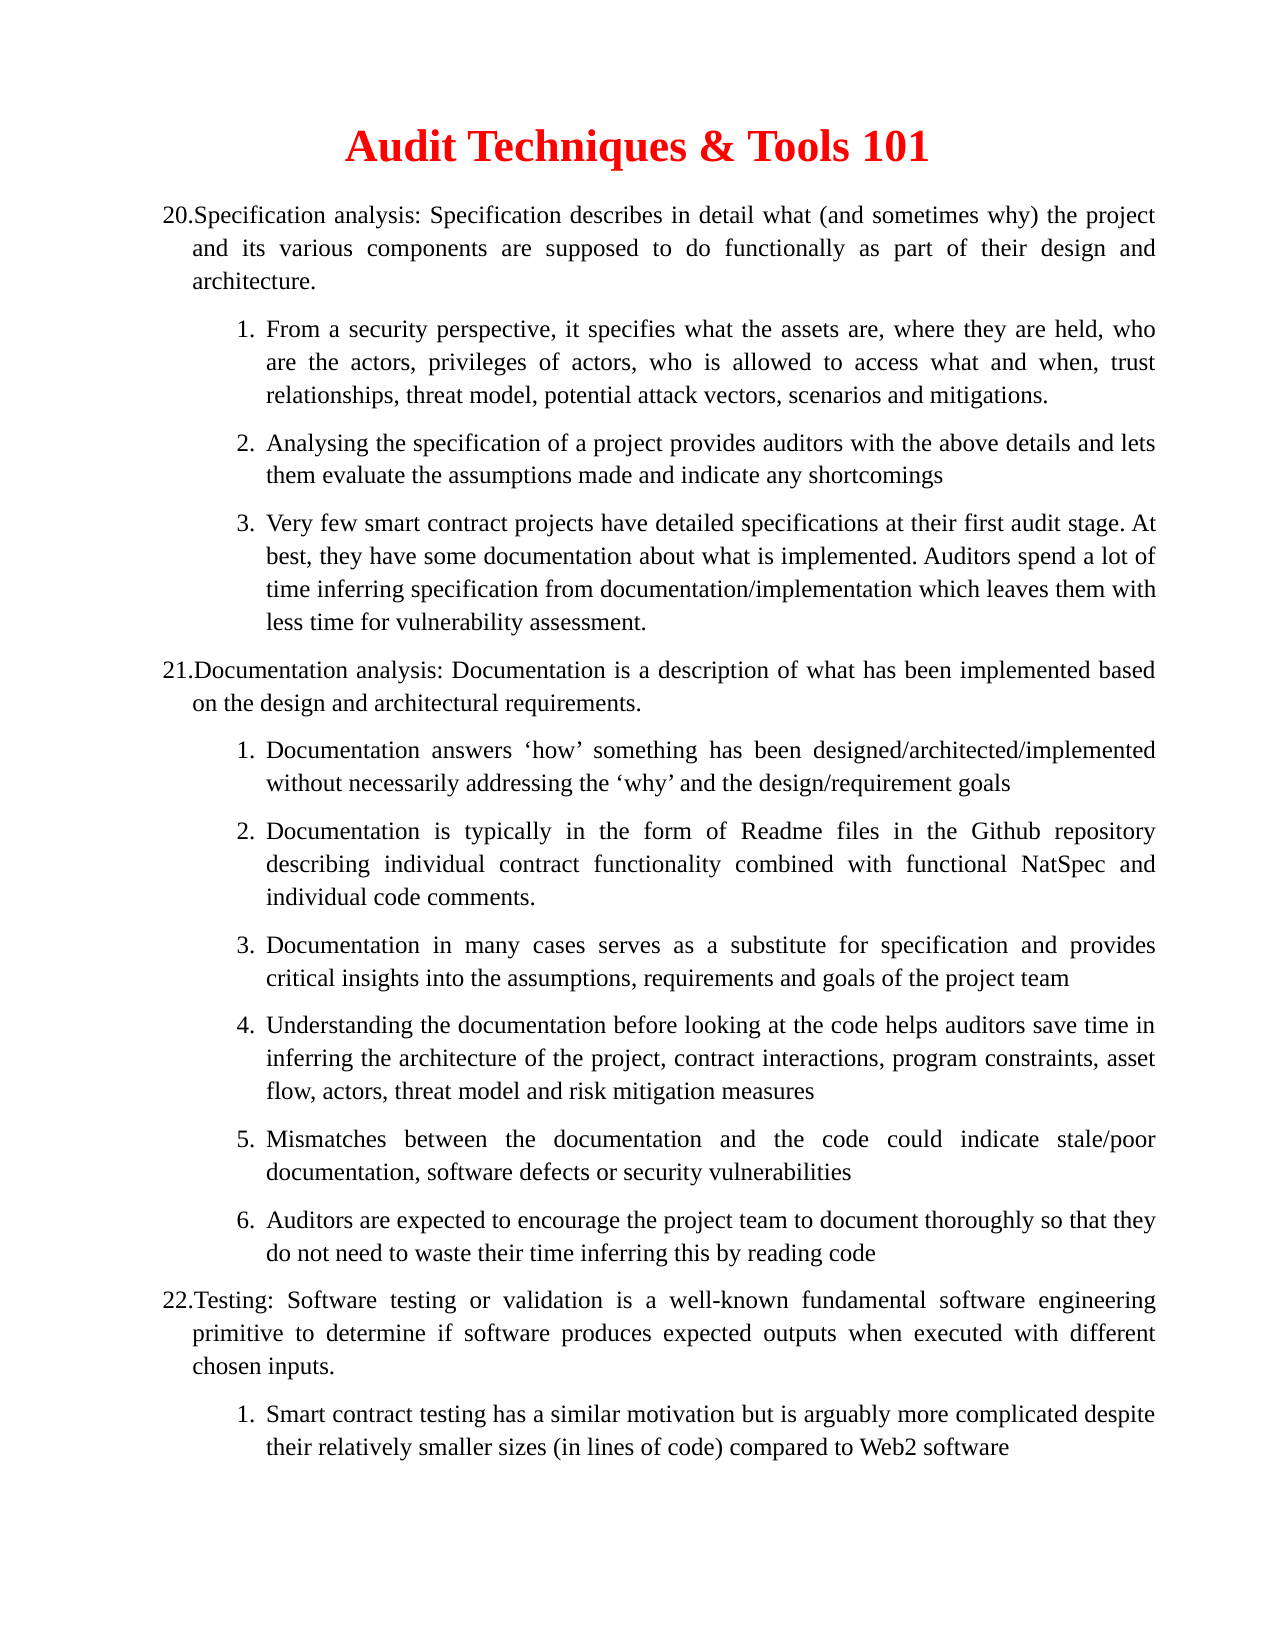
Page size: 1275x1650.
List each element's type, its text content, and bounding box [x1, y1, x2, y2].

list Analysing the specification of a project provides auditors with the above details and lets them evaluate the assumptions made and indicate any shortcomings [236, 428, 1157, 489]
list Documentation in many cases serves as a substitute for specification and provides critical insights into the assumptions, requirements and goals of the project team [236, 930, 1157, 992]
list Testing: Software testing or validation is a well-known fundamental software engineering primitive to determine if software produces expected outputs when executed with different chosen inputs. [162, 1285, 1157, 1380]
list Auditors are expected to encourage the project team to document thoroughly so that they do not need to waste their time inferring this by reading code [236, 1205, 1157, 1266]
list Documentation is typically in the form of Readme files in the Github repository describing individual contract functionality combined with functional NatSpec and individual code comments. [236, 816, 1157, 911]
list Documentation answers ‘how’ something has been designed/architected/implemented without necessarily addressing the ‘why’ and the design/requirement goals [236, 736, 1157, 797]
list Mismatches between the documentation and the code could indicate stale/poor documentation, software defects or security vulnerabilities [236, 1124, 1157, 1186]
list Smart contract testing has a similar motivation but is arguably more complicated despite their relatively smaller sizes (in lines of code) compared to Web2 software [236, 1399, 1157, 1461]
list Documentation analysis: Documentation is a description of what has been implemented based on the design and architectural requirements. [162, 655, 1157, 717]
list From a security perspective, it specifies what the assets are, where they are held, who are the actors, privileges of actors, who is allowed to access what and when, trust relationships, threat model, potential attack vectors, scenarios and mitigations. [236, 314, 1157, 409]
list Specification analysis: Specification describes in detail what (and sometimes why) the project and its various components are supposed to do functionally as part of their design and architecture. [162, 200, 1157, 295]
list Understanding the documentation before looking at the code helps auditors save time in inferring the architecture of the project, contract interactions, program constraints, asset flow, actors, threat model and risk mitigation measures [236, 1010, 1157, 1105]
list Very few smart contract projects have detailed specifications at their first audit stage. At best, they have some documentation about what is implemented. Auditors spend a lot of time inferring specification from documentation/implementation which leaves them with less time for vulnerability assessment. [236, 508, 1157, 636]
